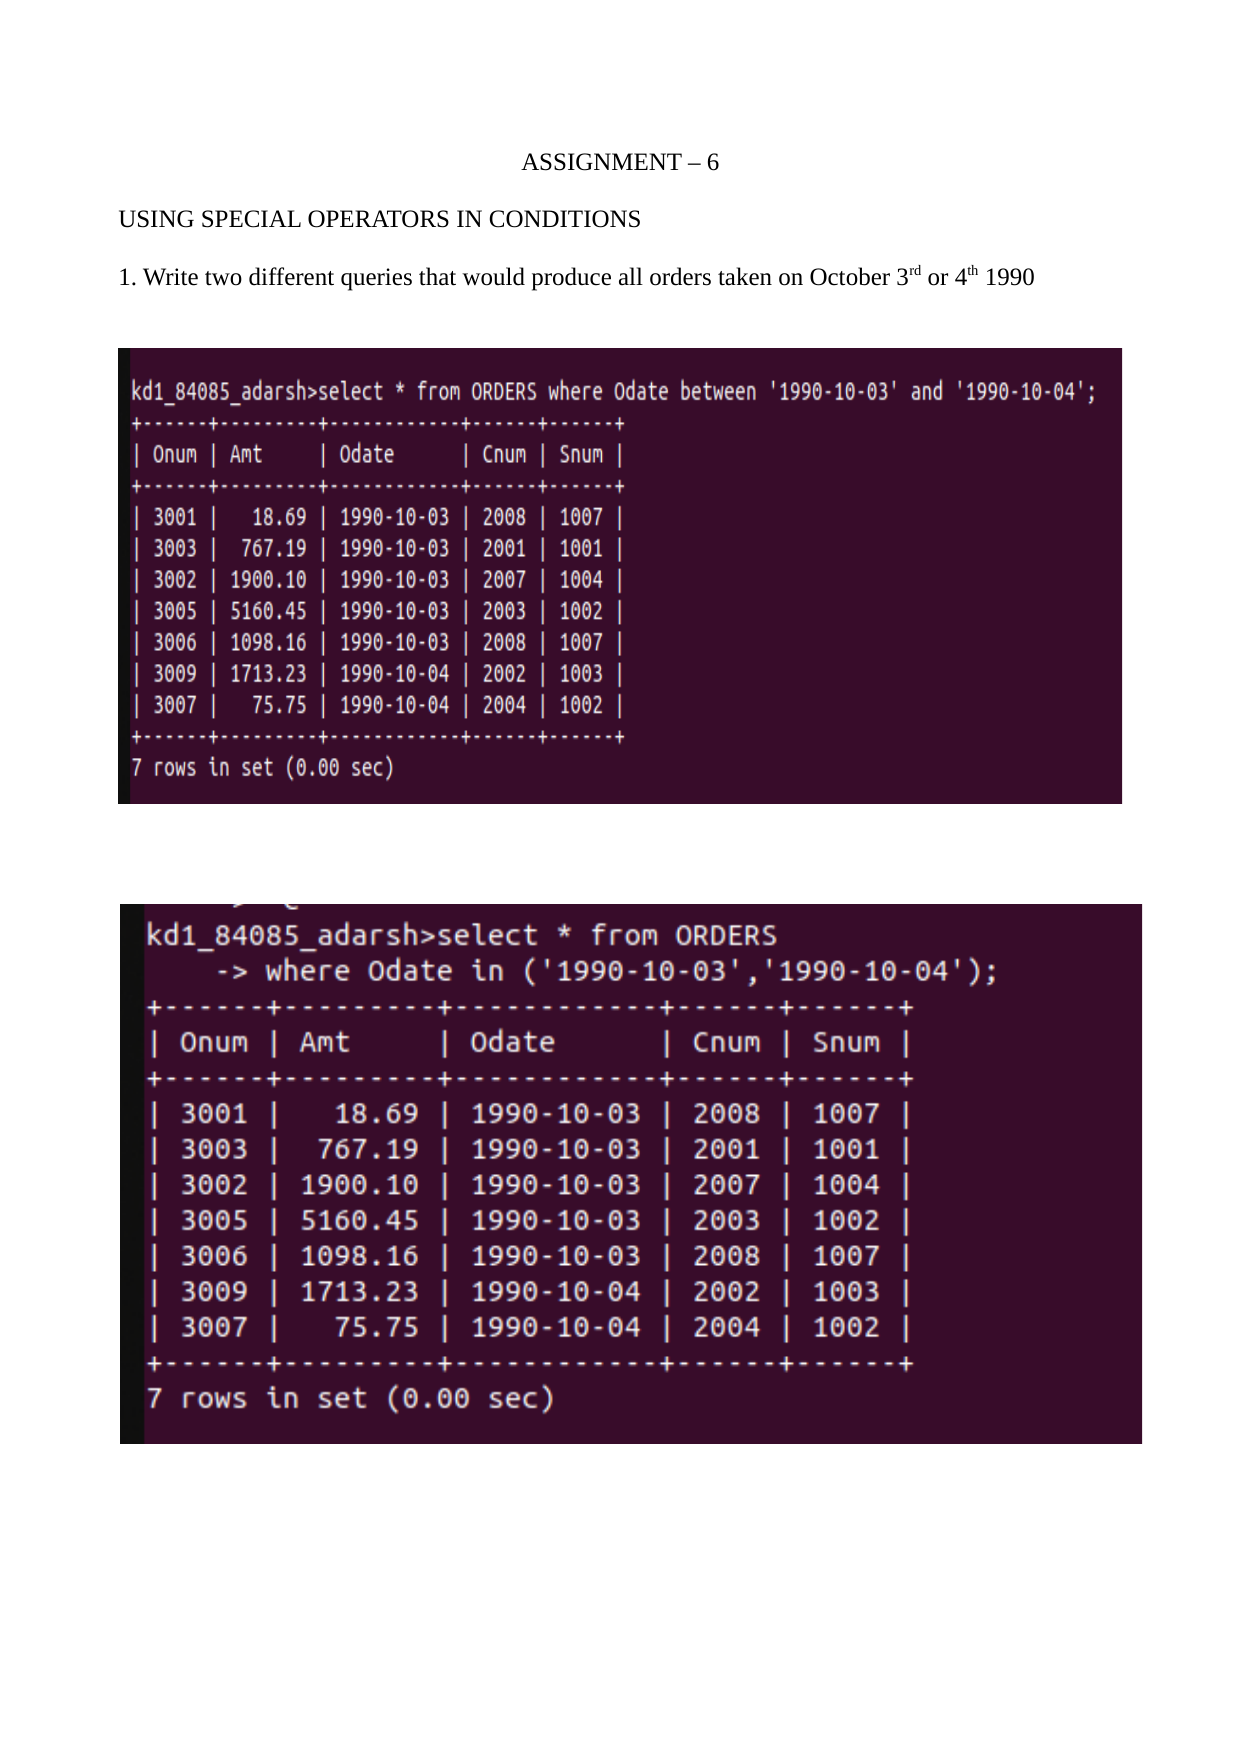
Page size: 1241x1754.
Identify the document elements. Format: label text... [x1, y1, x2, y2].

text USING SPECIAL OPERATORS IN CONDITIONS [118, 204, 1122, 233]
text 1. Write two different queries that would produce all orders taken on October 3rd or 4th 1990 [118, 262, 1122, 291]
picture [120, 904, 1143, 1444]
picture [118, 348, 1123, 804]
text ASSIGNMENT – 6 [118, 147, 1122, 176]
